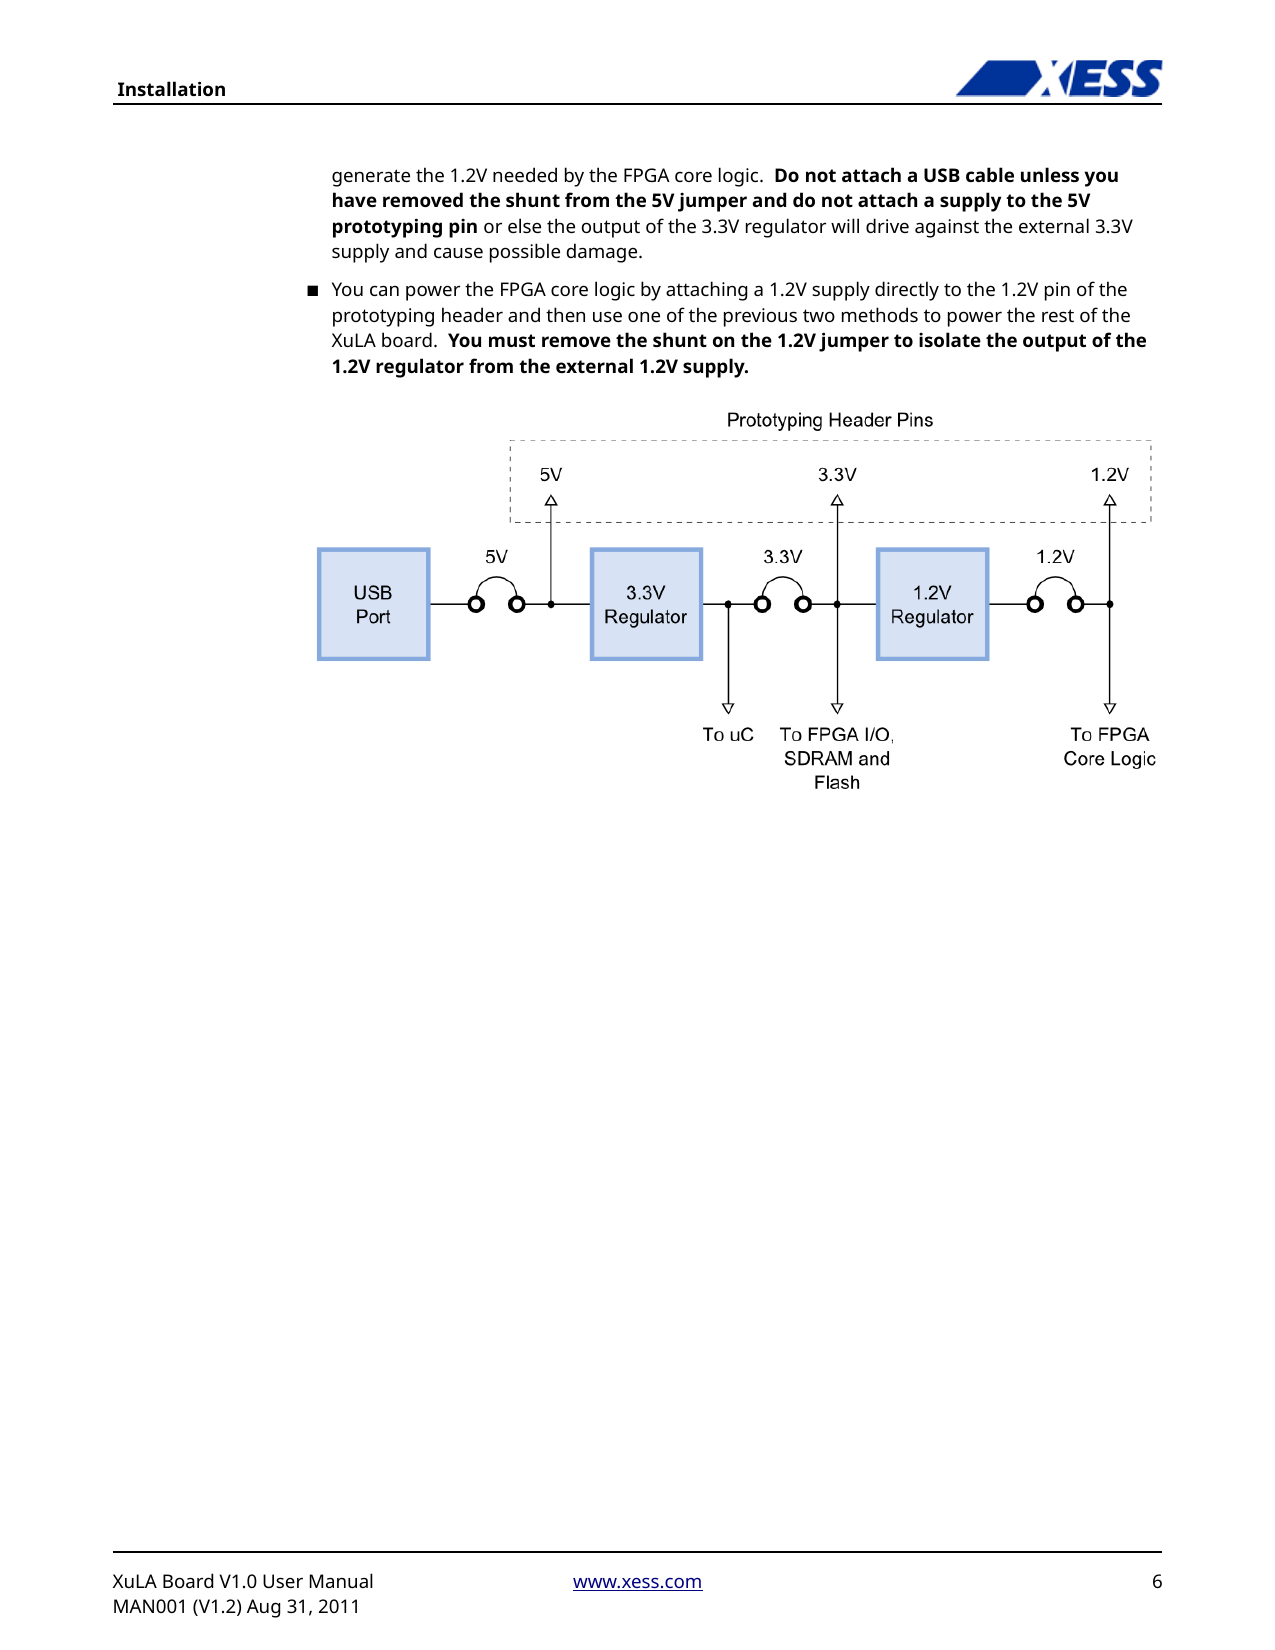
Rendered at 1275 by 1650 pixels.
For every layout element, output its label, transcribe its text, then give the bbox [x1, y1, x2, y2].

picture [955, 60, 1163, 97]
list You can power the FPGA core logic by attaching a 1.2V supply directly to the 1.2V pin of the prototyping header and then use one of the previous two methods to power the rest of the XuLA board. You must remove the shunt on the 1.2V jumper to isolate the output of the 1.2V regulator from the external 1.2V supply. [307, 277, 1162, 379]
picture [307, 403, 1163, 797]
list generate the 1.2V needed by the FPGA core logic. Do not attach a USB cable unless you have removed the shunt from the 5V jumper and do not attach a supply to the 5V prototyping pin or else the output of the 3.3V regulator will drive against the external 3.3V supply and cause possible damage. [307, 162, 1162, 264]
